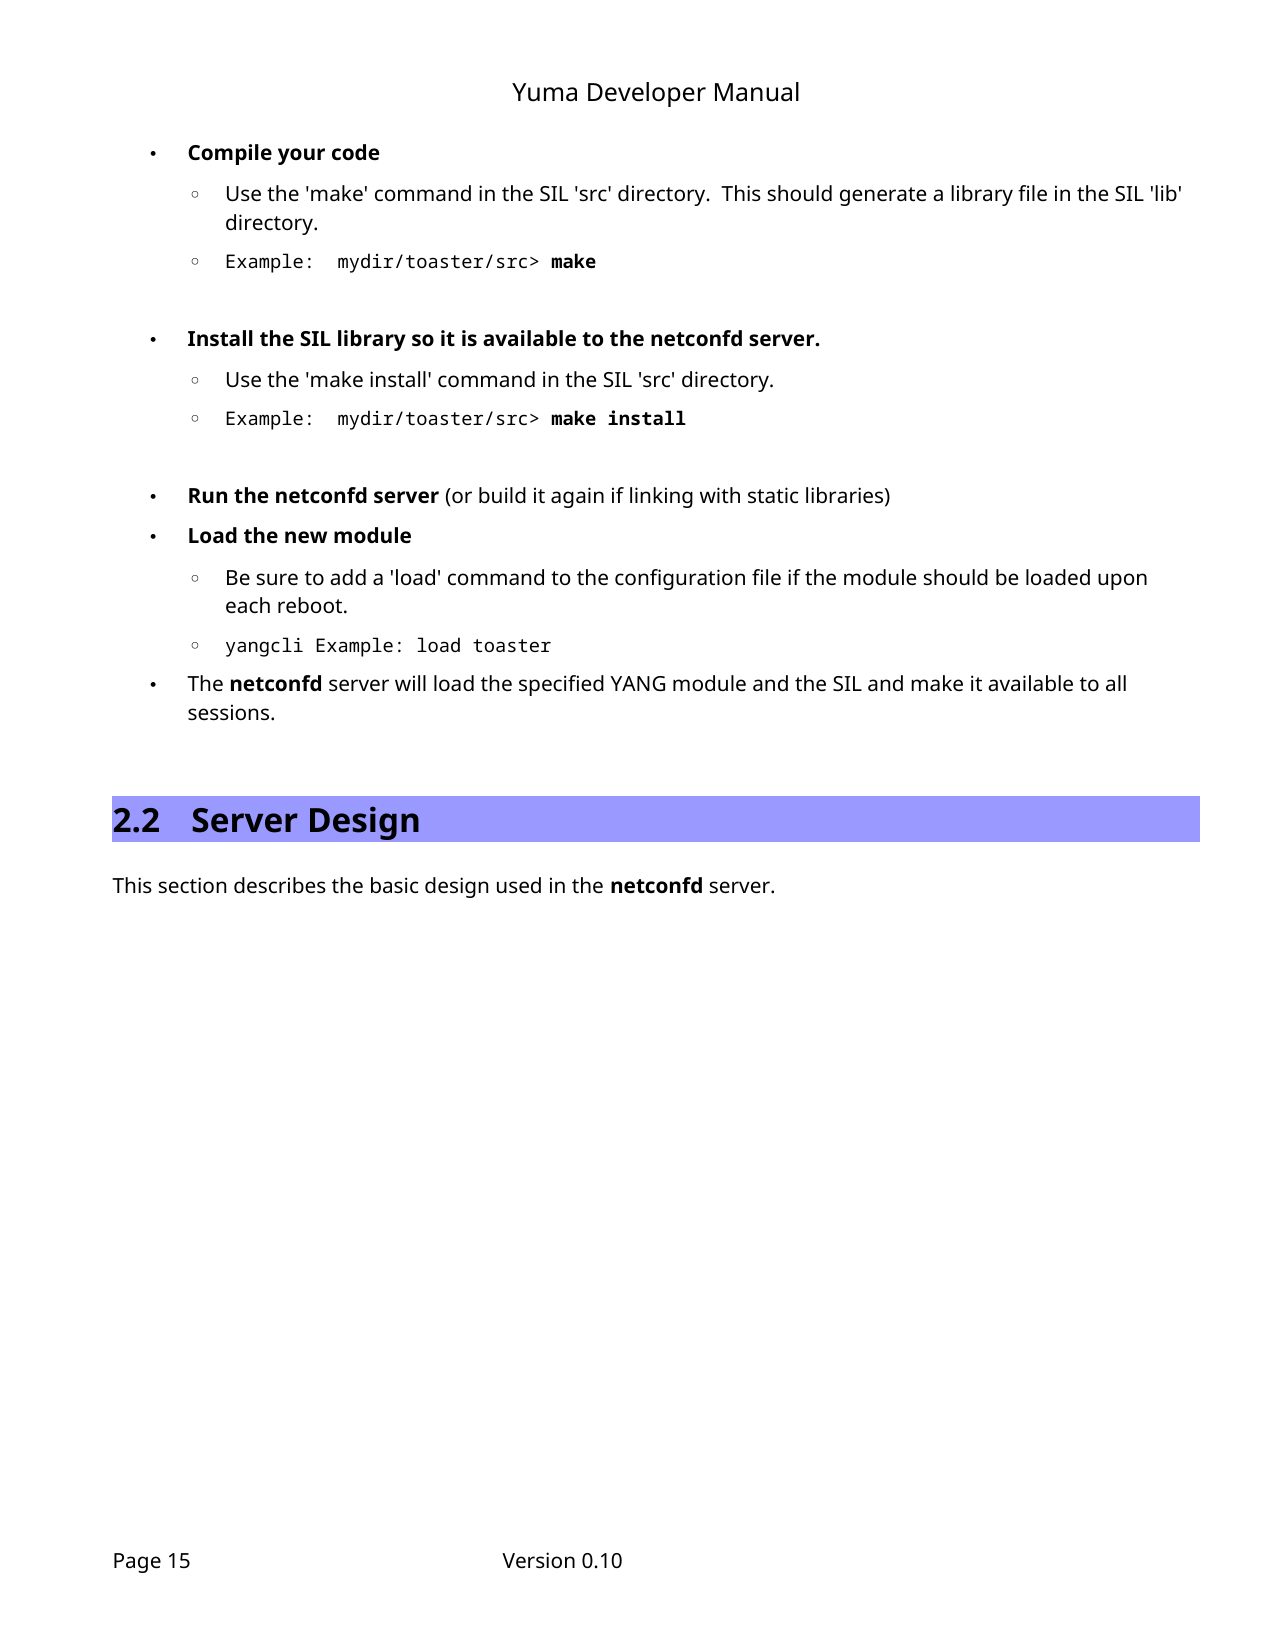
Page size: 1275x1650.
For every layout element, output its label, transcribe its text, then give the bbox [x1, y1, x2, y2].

list Use the 'make' command in the SIL 'src' directory. This should generate a library file in the SIL 'lib' directory. [187, 179, 1200, 236]
list Compile your code [150, 138, 1200, 167]
list The netconfd server will load the specified YANG module and the SIL and make it available to all sessions. [150, 669, 1200, 726]
list Example: mydir/toaster/src> make install [187, 406, 1200, 431]
list Use the 'make install' command in the SIL 'src' directory. [187, 365, 1200, 393]
list Example: mydir/toaster/src> make [187, 249, 1200, 274]
list Run the netconfd server (or build it again if linking with static libraries) [150, 481, 1200, 509]
list Be sure to add a 'load' command to the configuration file if the module should be loaded upon each reboot. [187, 563, 1200, 619]
list yangcli Example: load toaster [187, 632, 1200, 657]
subtitle Server Design [112, 796, 1200, 842]
list Install the SIL library so it is available to the netconfd server. [150, 324, 1200, 352]
text This section describes the basic design used in the netconfd server. [112, 871, 1200, 899]
list Load the new module [150, 522, 1200, 550]
